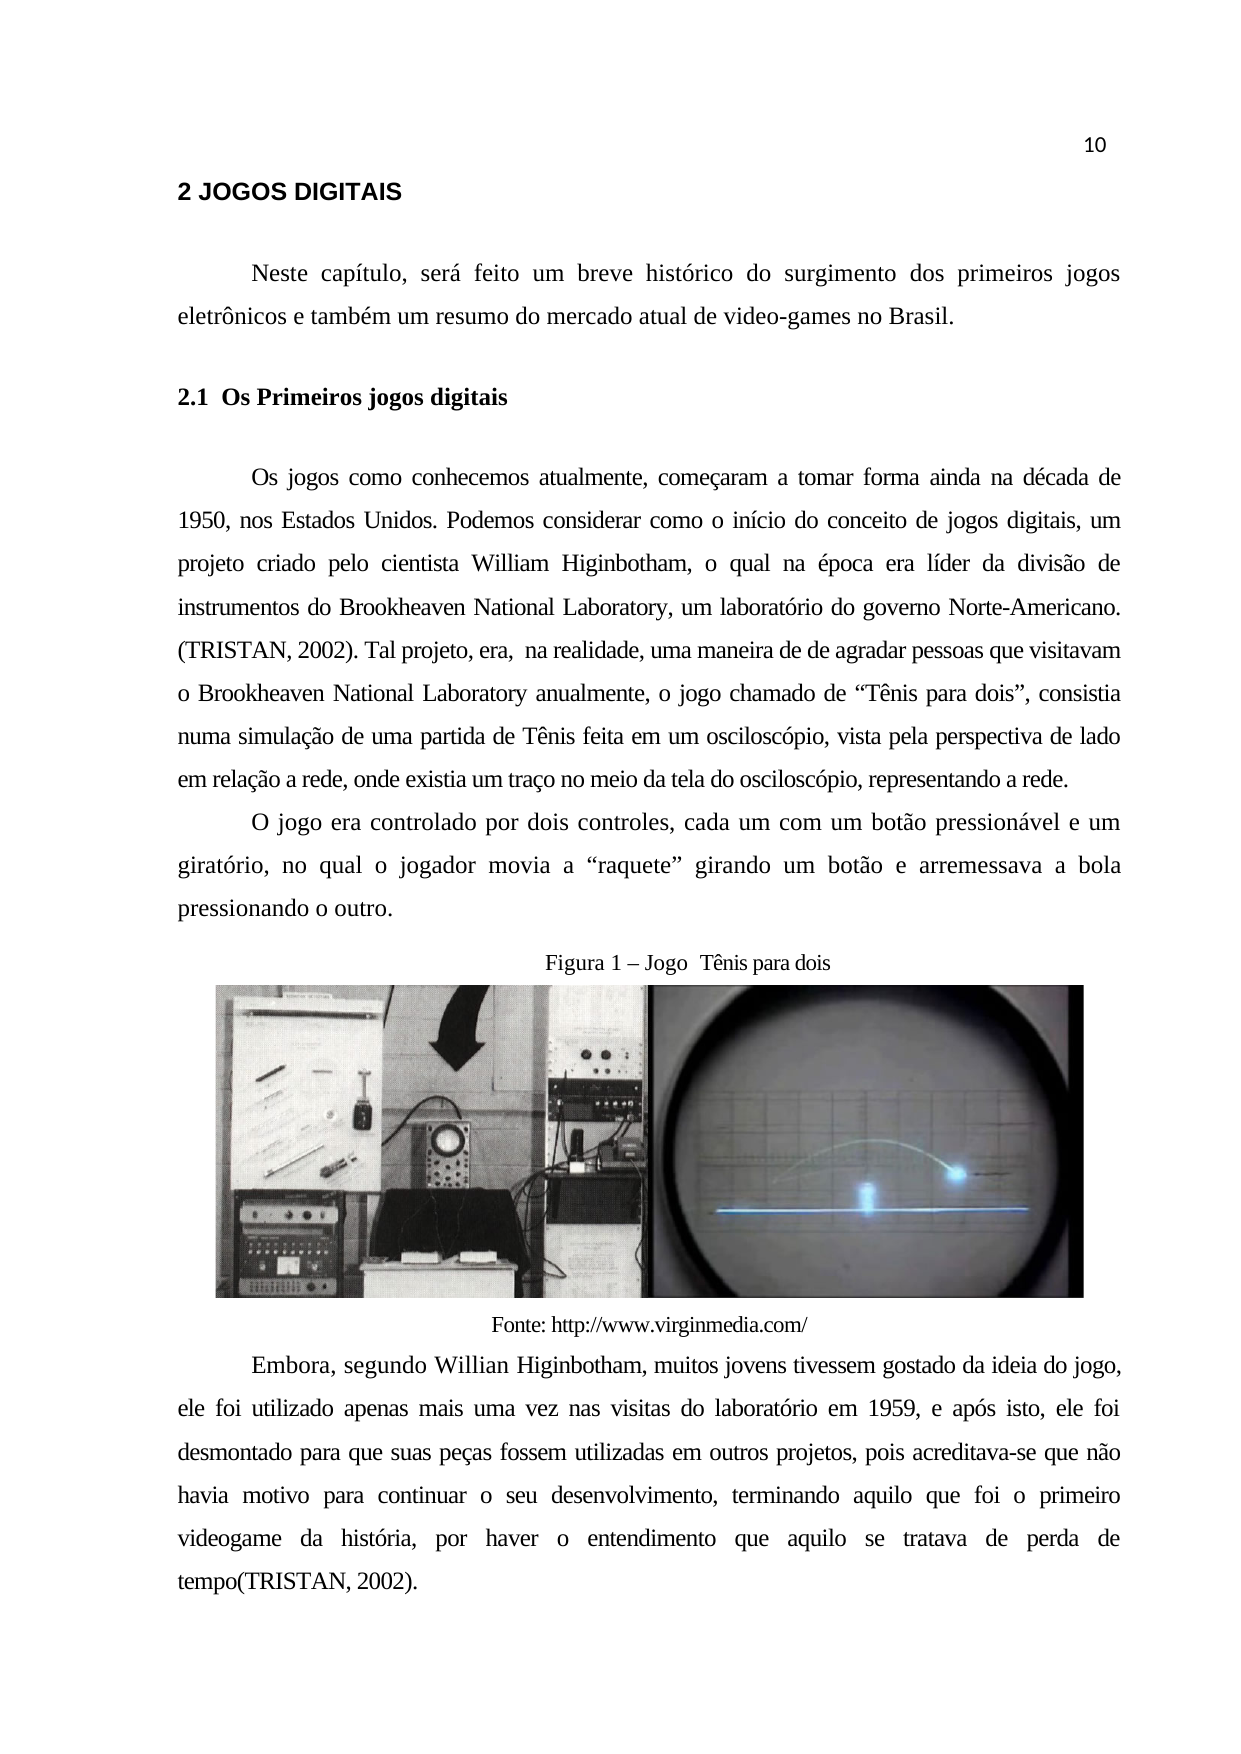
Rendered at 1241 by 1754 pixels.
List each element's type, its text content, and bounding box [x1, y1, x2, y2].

text Embora, segundo Willian Higinbotham, muitos jovens tivessem gostado da ideia do jogo, ele foi utilizado apenas mais uma vez nas visitas do laboratório em 1959, e após isto, ele foi desmontado para que suas peças fossem utilizadas em outros projetos, pois acreditava-se que não havia motivo para continuar o seu desenvolvimento, terminando aquilo que foi o primeiro videogame da história, por haver o entendimento que aquilo se tratava de perda de tempo(TRISTAN, 2002). [177, 1350, 1122, 1595]
subtitle 2.1 Os Primeiros jogos digitais [177, 382, 1122, 410]
text Figura 1 – Jogo Tênis para dois [254, 949, 1122, 975]
text O jogo era controlado por dois controles, cada um com um botão pressionável e um giratório, no qual o jogador movia a “raquete” girando um botão e arremessava a bola pressionando o outro. [177, 807, 1122, 922]
text Os jogos como conhecemos atualmente, começaram a tomar forma ainda na década de 1950, nos Estados Unidos. Podemos considerar como o início do conceito de jogos digitais, um projeto criado pelo cientista William Higinbotham, o qual na época era líder da divisão de instrumentos do Brookheaven National Laboratory, um laboratório do governo Norte-Americano.(TRISTAN, 2002). Tal projeto, era, na realidade, uma maneira de de agradar pessoas que visitavam o Brookheaven National Laboratory anualmente, o jogo chamado de “Tênis para dois”, consistia numa simulação de uma partida de Tênis feita em um osciloscópio, vista pela perspectiva de lado em relação a rede, onde existia um traço no meio da tela do osciloscópio, representando a rede. [177, 462, 1122, 793]
picture [215, 985, 1084, 1298]
list JOGOS DIGITAIS [177, 177, 1122, 206]
text Fonte: http://www.virginmedia.com/ [177, 975, 1122, 1337]
text Neste capítulo, será feito um breve histórico do surgimento dos primeiros jogos eletrônicos e também um resumo do mercado atual de video-games no Brasil. [177, 258, 1122, 330]
